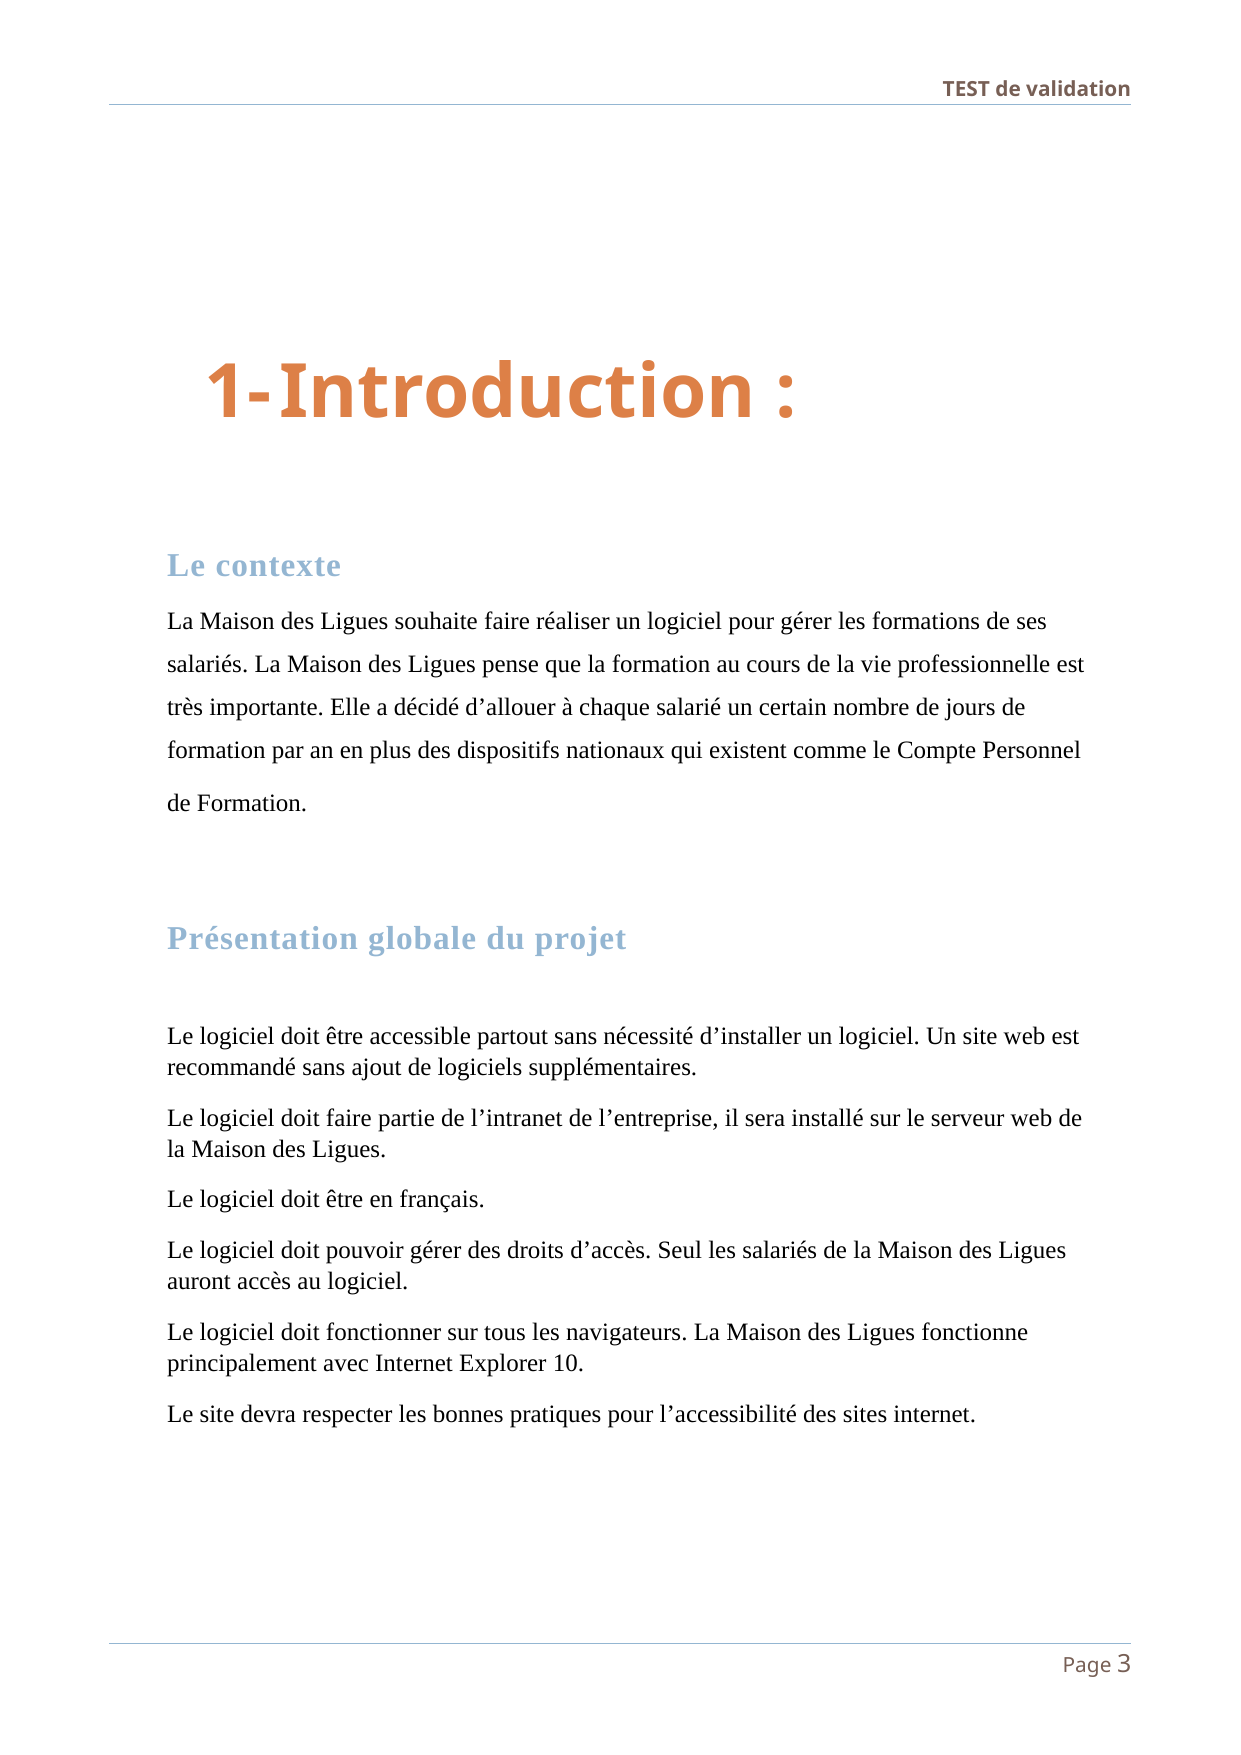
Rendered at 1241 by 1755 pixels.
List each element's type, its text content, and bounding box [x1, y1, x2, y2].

table_cell [109, 120, 144, 1556]
table_cell Introduction au test du site 2 - Le test fonctionnel 2.1- Le test de conformité de systèmes réactifs 2.2- Le test fonctionnel de la solution 3- Le test structurel 4- 2 TEST AVEC UN UTILISATEUR Introduction : Le contexte La Maison des Ligues souhaite faire réaliser un logiciel pour gérer les formations de ses salariés. La Maison des Ligues pense que la formation au cours de la vie professionnelle est très importante. Elle a décidé d’allouer à chaque salarié un certain nombre de jours de formation par an en plus des dispositifs nationaux qui existent comme le Compte Personnel de Formation. Présentation globale du projet Le logiciel doit être accessible partout sans nécessité d’installer un logiciel. Un site web est recommandé sans ajout de logiciels supplémentaires. Le logiciel doit faire partie de l’intranet de l’entreprise, il sera installé sur le serveur web de la Maison des Ligues. Le logiciel doit être en français. Le logiciel doit pouvoir gérer des droits d’accès. Seul les salariés de la Maison des Ligues auront accès au logiciel. Le logiciel doit fonctionner sur tous les navigateurs. La Maison des Ligues fonctionne principalement avec Internet Explorer 10. Le site devra respecter les bonnes pratiques pour l’accessibilité des sites internet. [144, 120, 1131, 1556]
